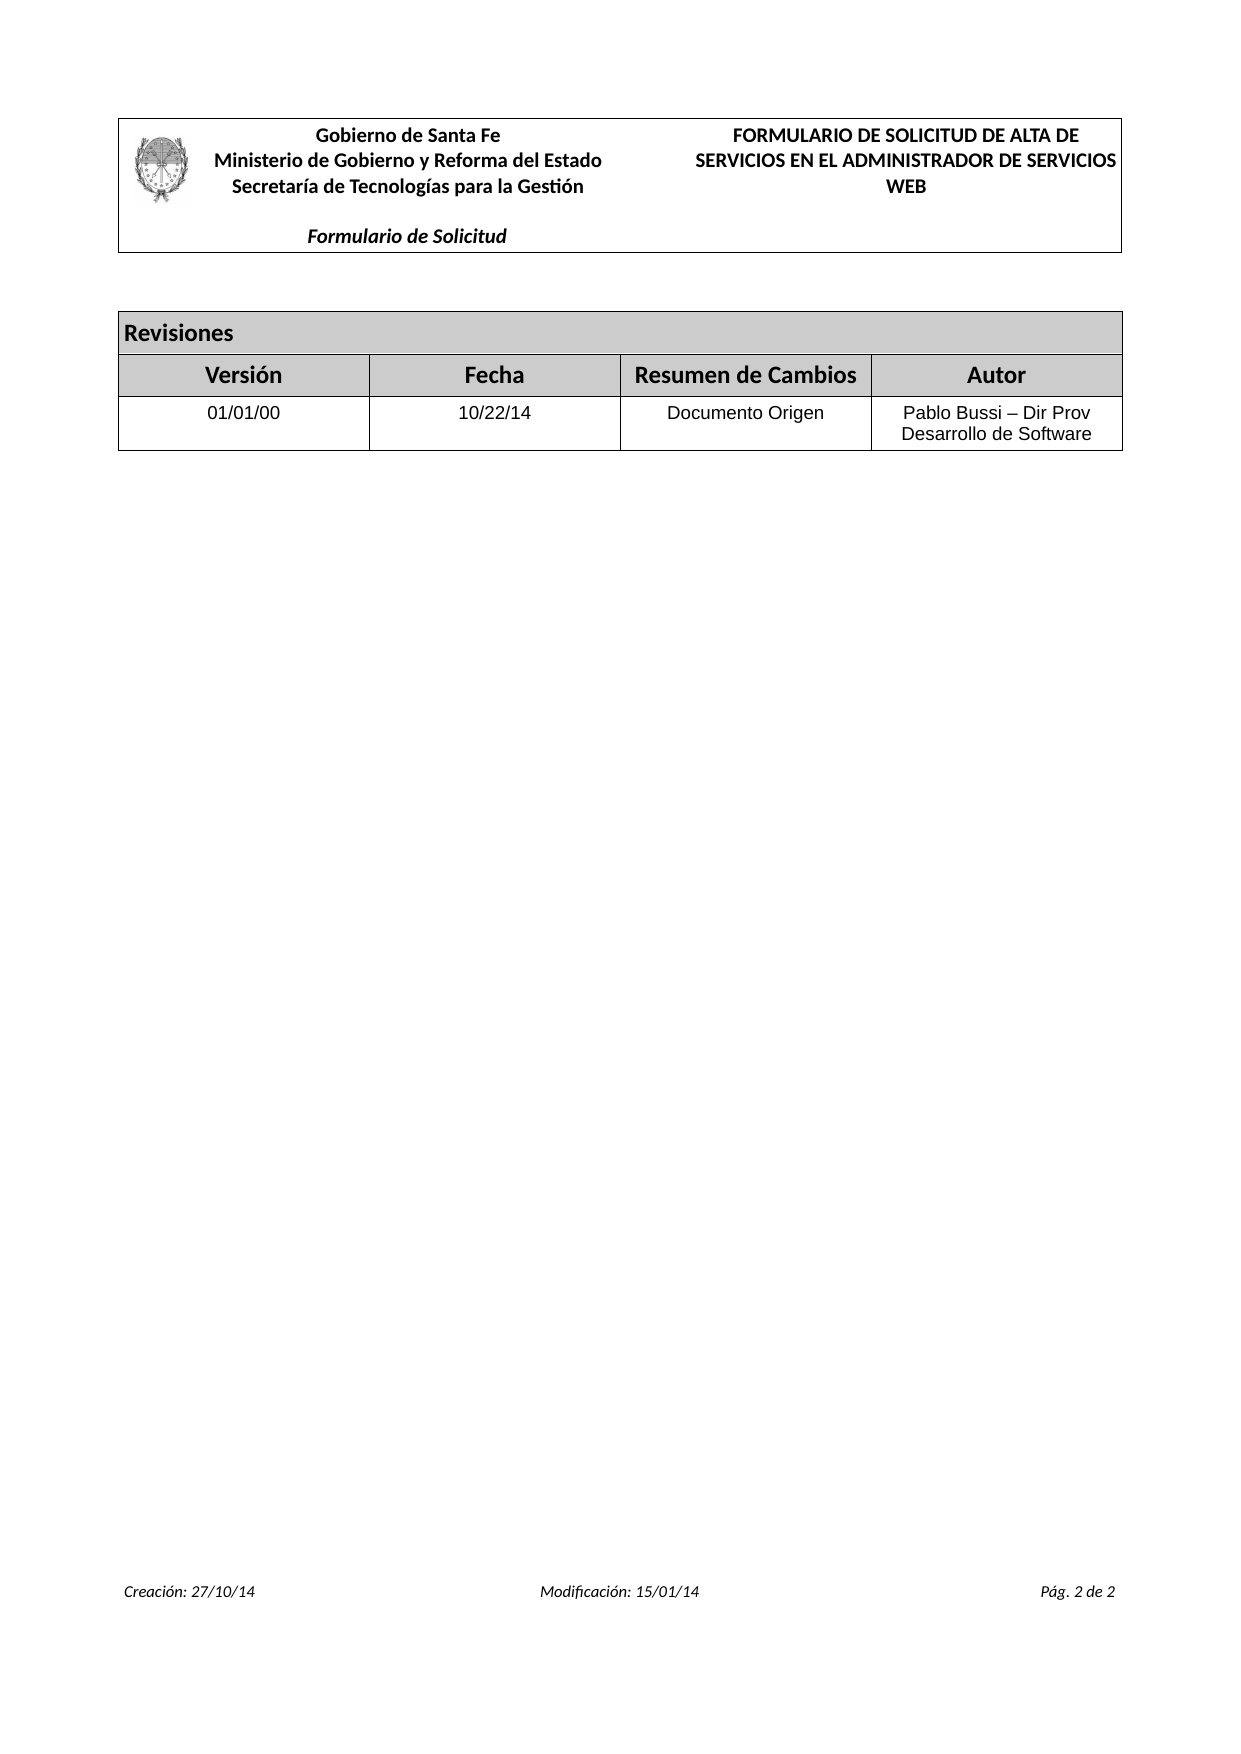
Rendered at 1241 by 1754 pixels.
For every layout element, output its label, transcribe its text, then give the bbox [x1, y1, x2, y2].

table_cell Documento Origen [621, 397, 871, 450]
table_header Resumen de Cambios [621, 355, 871, 396]
table_cell Pablo Bussi – Dir Prov Desarrollo de Software [872, 397, 1122, 450]
table_cell 01/01/00 [119, 397, 369, 450]
table_header Autor [872, 355, 1122, 396]
table_header Fecha [370, 355, 620, 396]
picture [132, 135, 193, 204]
table_header Revisiones [119, 312, 1122, 353]
table_header Versión [119, 355, 369, 396]
table_cell 22/10/14 [370, 397, 620, 450]
